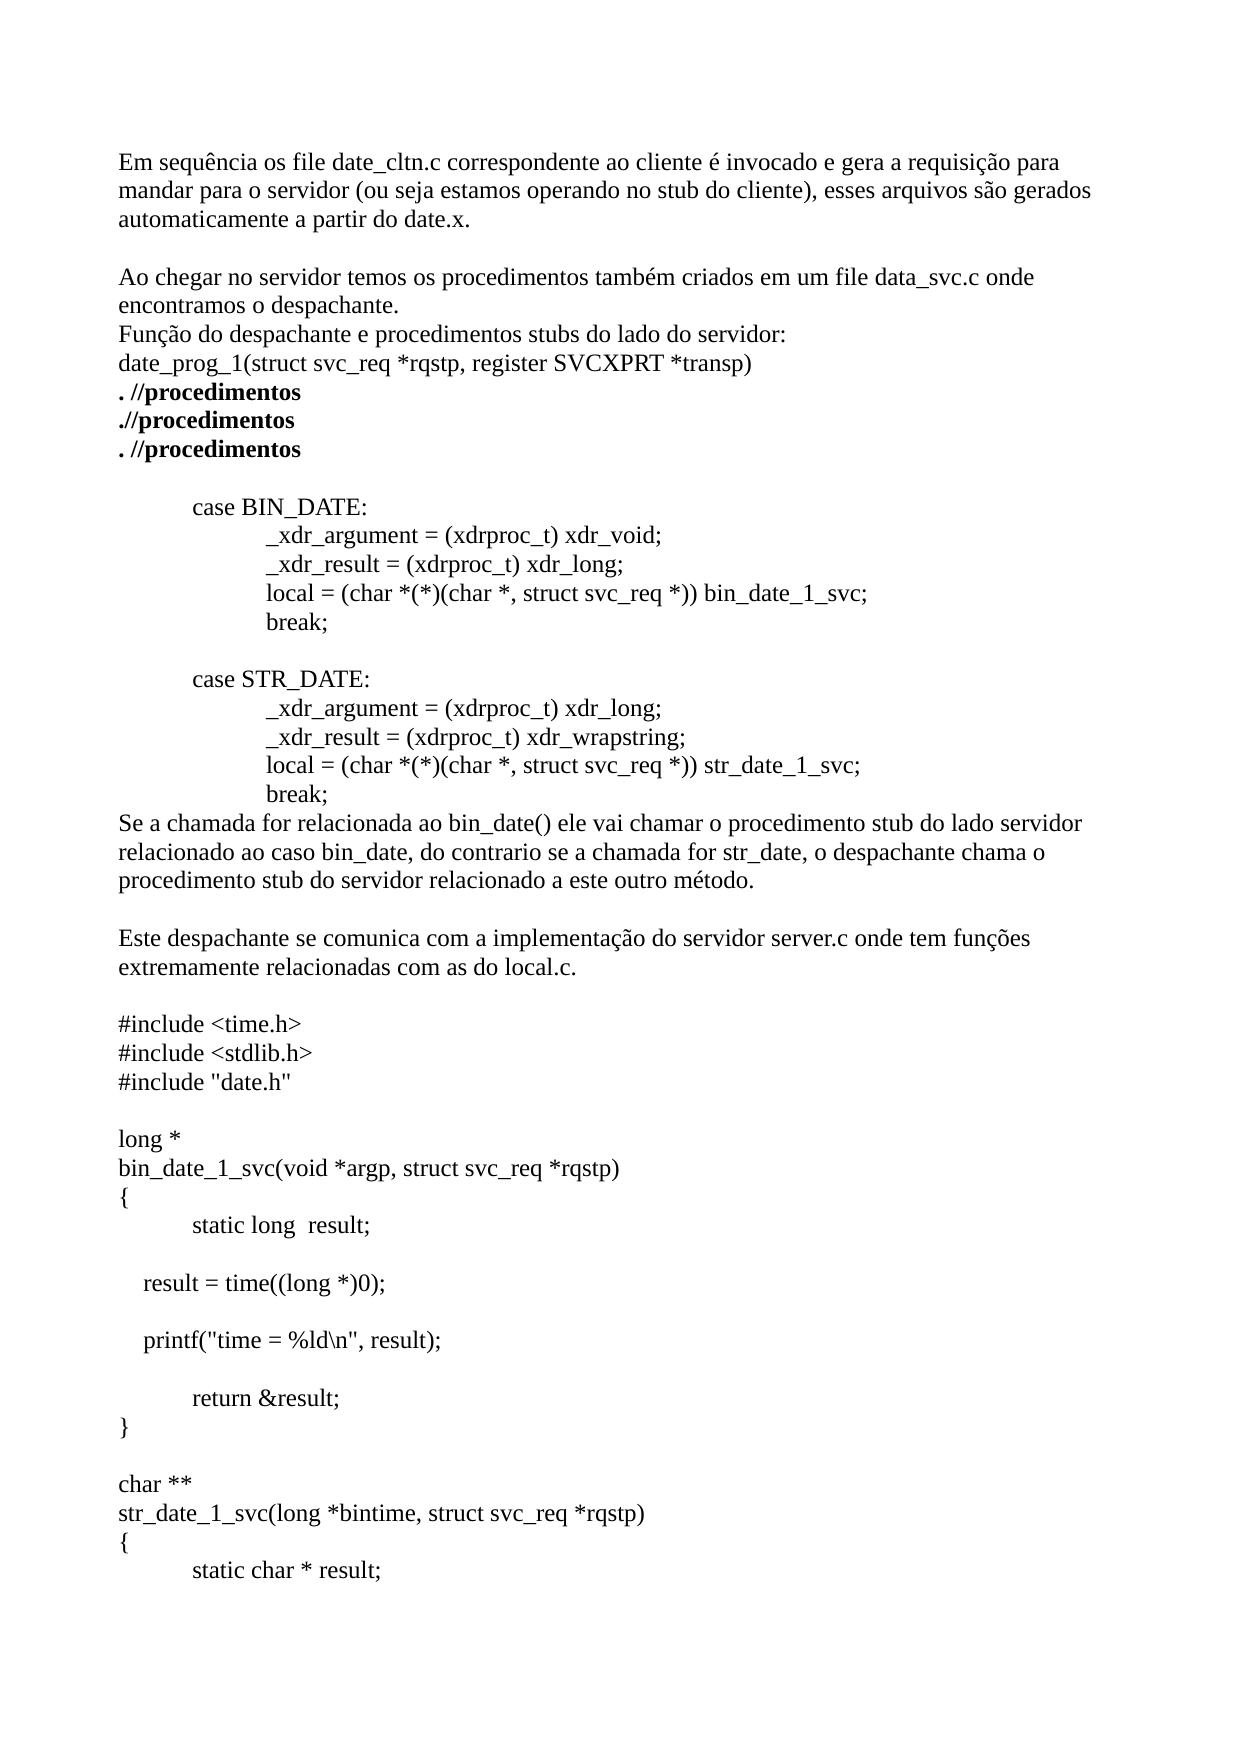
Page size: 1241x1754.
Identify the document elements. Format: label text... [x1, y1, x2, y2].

text str_date_1_svc(long *bintime, struct svc_req *rqstp) [118, 1498, 1122, 1527]
text result = time((long *)0); [118, 1268, 1122, 1297]
text #include "date.h" [118, 1067, 1122, 1096]
text static long result; [118, 1211, 1122, 1239]
text bin_date_1_svc(void *argp, struct svc_req *rqstp) [118, 1153, 1122, 1182]
text _xdr_argument = (xdrproc_t) xdr_void; [118, 521, 1122, 549]
text _xdr_result = (xdrproc_t) xdr_long; [118, 549, 1122, 578]
text { [118, 1182, 1122, 1211]
text Função do despachante e procedimentos stubs do lado do servidor: [118, 319, 1122, 348]
text case STR_DATE: [118, 664, 1122, 693]
text Se a chamada for relacionada ao bin_date() ele vai chamar o procedimento stub do lado servidor relacionado ao caso bin_date, do contrario se a chamada for str_date, o despachante chama o procedimento stub do servidor relacionado a este outro método. [118, 808, 1122, 894]
text Ao chegar no servidor temos os procedimentos também criados em um file data_svc.c onde encontramos o despachante. [118, 262, 1122, 319]
text Este despachante se comunica com a implementação do servidor server.c onde tem funções extremamente relacionadas com as do local.c. [118, 923, 1122, 981]
text } [118, 1412, 1122, 1441]
text . //procedimentos [118, 434, 1122, 463]
text Em sequência os file date_cltn.c correspondente ao cliente é invocado e gera a requisição para mandar para o servidor (ou seja estamos operando no stub do cliente), esses arquivos são gerados automaticamente a partir do date.x. [118, 147, 1122, 233]
text long * [118, 1124, 1122, 1153]
text return &result; [118, 1383, 1122, 1412]
text _xdr_result = (xdrproc_t) xdr_wrapstring; [118, 722, 1122, 751]
text date_prog_1(struct svc_req *rqstp, register SVCXPRT *transp) [118, 348, 1122, 377]
text _xdr_argument = (xdrproc_t) xdr_long; [118, 693, 1122, 722]
text char ** [118, 1469, 1122, 1498]
text . //procedimentos [118, 377, 1122, 406]
text case BIN_DATE: [118, 492, 1122, 521]
text printf("time = %ld\n", result); [118, 1326, 1122, 1354]
text #include <time.h> [118, 1009, 1122, 1038]
text local = (char *(*)(char *, struct svc_req *)) str_date_1_svc; [118, 751, 1122, 779]
text { [118, 1527, 1122, 1556]
text .//procedimentos [118, 406, 1122, 434]
text #include <stdlib.h> [118, 1038, 1122, 1067]
text local = (char *(*)(char *, struct svc_req *)) bin_date_1_svc; [118, 578, 1122, 607]
text static char * result; [118, 1556, 1122, 1584]
text break; [118, 607, 1122, 636]
text break; [118, 779, 1122, 808]
